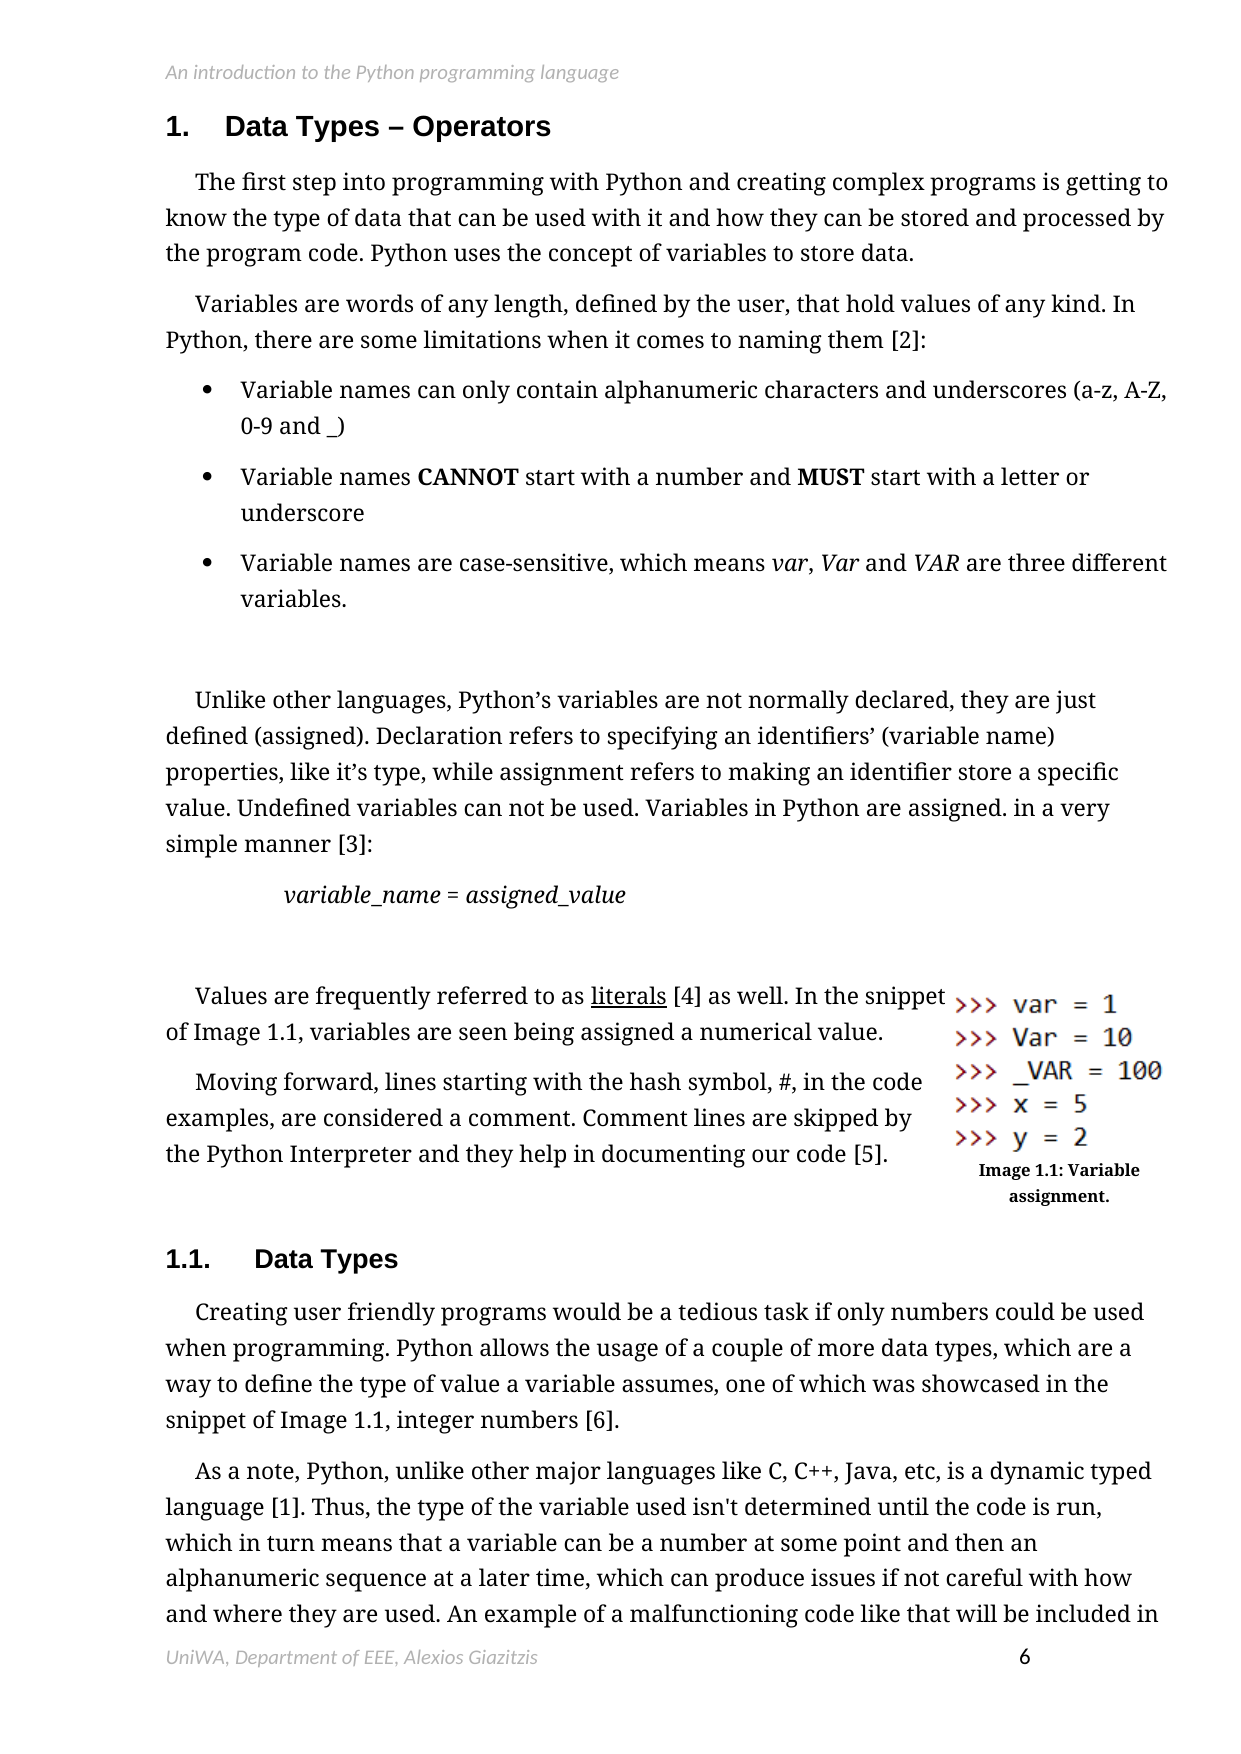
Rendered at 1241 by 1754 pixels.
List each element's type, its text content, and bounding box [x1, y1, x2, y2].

text Moving forward, lines starting with the hash symbol, #, in the code examples, are considered a comment. Comment lines are skipped by the Python Interpreter and they help in documenting our code [5]. [165, 1066, 949, 1169]
list Variable names CANNOT start with a number and MUST start with a letter or underscore [203, 461, 1169, 528]
list Variable names are case-sensitive, which means var, Var and VAR are three different variables. [203, 547, 1169, 614]
subtitle Data Types – Operators [165, 109, 1169, 143]
text Variables are words of any length, defined by the user, that hold values of any kind. In Python, there are some limitations when it comes to naming them [2]: [165, 288, 1169, 355]
text Values are frequently referred to as literals [4] as well. In the snippet of Image 1.1, variables are seen being assigned a numerical value. [165, 979, 1169, 1047]
text The first step into programming with Python and creating complex programs is getting to know the type of data that can be used with it and how they can be stored and processed by the program code. Python uses the concept of variables to store data. [165, 166, 1169, 269]
text Unlike other languages, Python’s variables are not normally declared, they are just defined (assigned). Declaration refers to specifying an identifiers’ (variable name) properties, like it’s type, while assignment refers to making an identifier store a specific value. Undefined variables can not be used. Variables in Python are assigned. in a very simple manner [3]: [165, 684, 1169, 859]
text Image 1.1: Variable assignment. [949, 1155, 1169, 1207]
list Variable names can only contain alphanumeric characters and underscores (a-z, A-Z, 0-9 and _) [203, 374, 1169, 442]
text variable_name = assigned_value [165, 878, 1169, 910]
picture [949, 992, 1170, 1155]
text As a note, Python, unlike other major languages like C, C++, Java, etc, is a dynamic typed language [1]. Thus, the type of the variable used isn't determined until the code is run, which in turn means that a variable can be a number at some point and then an alphanumeric sequence at a later time, which can produce issues if not careful with how and where they are used. An example of a malfunctioning code like that will be included in [165, 1454, 1169, 1629]
text Creating user friendly programs would be a tedious task if only numbers could be used when programming. Python allows the usage of a couple of more data types, which are a way to define the type of value a variable assumes, one of which was showcased in the snippet of Image 1.1, integer numbers [6]. [165, 1296, 1169, 1435]
subtitle Data Types [165, 1243, 1169, 1274]
